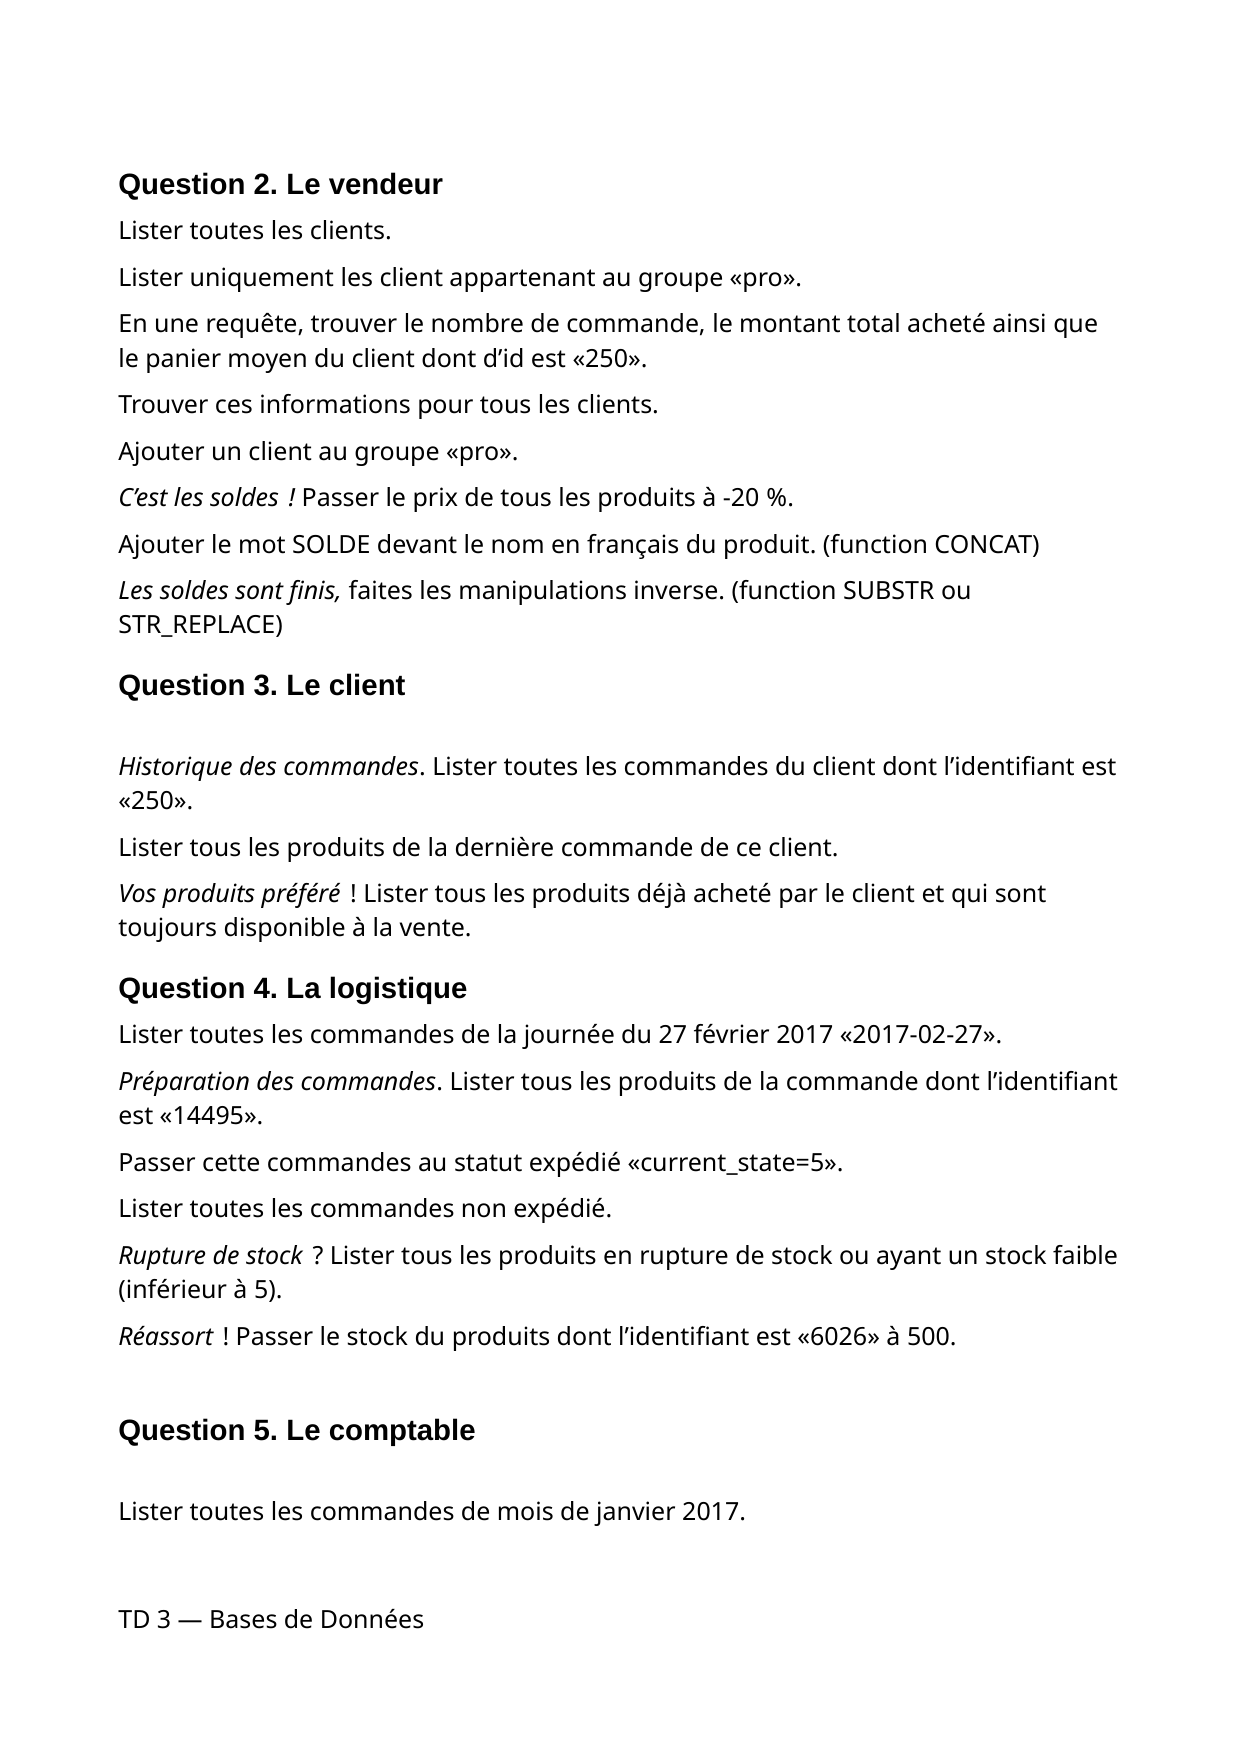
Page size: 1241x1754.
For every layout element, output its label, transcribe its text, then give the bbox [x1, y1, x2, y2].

text Lister toutes les commandes de mois de janvier 2017. [118, 1494, 1122, 1528]
subtitle Question 3. Le client [118, 668, 1122, 702]
text Les soldes sont finis, faites les manipulations inverse. (function SUBSTR ou STR_REPLACE) [118, 573, 1122, 641]
text Historique des commandes. Lister toutes les commandes du client dont l’identifiant est «250». [118, 748, 1122, 817]
subtitle Question 2. Le vendeur [118, 167, 1122, 201]
text Réassort ! Passer le stock du produits dont l’identifiant est «6026» à 500. [118, 1318, 1122, 1352]
text Lister toutes les clients. [118, 213, 1122, 247]
text Lister uniquement les client appartenant au groupe «pro». [118, 259, 1122, 294]
text Ajouter un client au groupe «pro». [118, 433, 1122, 467]
text Trouver ces informations pour tous les clients. [118, 387, 1122, 421]
text En une requête, trouver le nombre de commande, le montant total acheté ainsi que le panier moyen du client dont d’id est «250». [118, 306, 1122, 374]
text C’est les soldes ! Passer le prix de tous les produits à -20 %. [118, 480, 1122, 514]
text Vos produits préféré ! Lister tous les produits déjà acheté par le client et qui sont toujours disponible à la vente. [118, 876, 1122, 944]
text Lister toutes les commandes de la journée du 27 février 2017 «2017-02-27». [118, 1017, 1122, 1051]
text Ajouter le mot SOLDE devant le nom en français du produit. (function CONCAT) [118, 526, 1122, 561]
text Préparation des commandes. Lister tous les produits de la commande dont l’identifiant est «14495». [118, 1064, 1122, 1132]
subtitle Question 4. La logistique [118, 971, 1122, 1005]
text Lister tous les produits de la dernière commande de ce client. [118, 829, 1122, 863]
text Rupture de stock ? Lister tous les produits en rupture de stock ou ayant un stock faible (inférieur à 5). [118, 1237, 1122, 1306]
text Lister toutes les commandes non expédié. [118, 1191, 1122, 1225]
text Passer cette commandes au statut expédié «current_state=5». [118, 1144, 1122, 1178]
subtitle Question 5. Le comptable [118, 1413, 1122, 1447]
